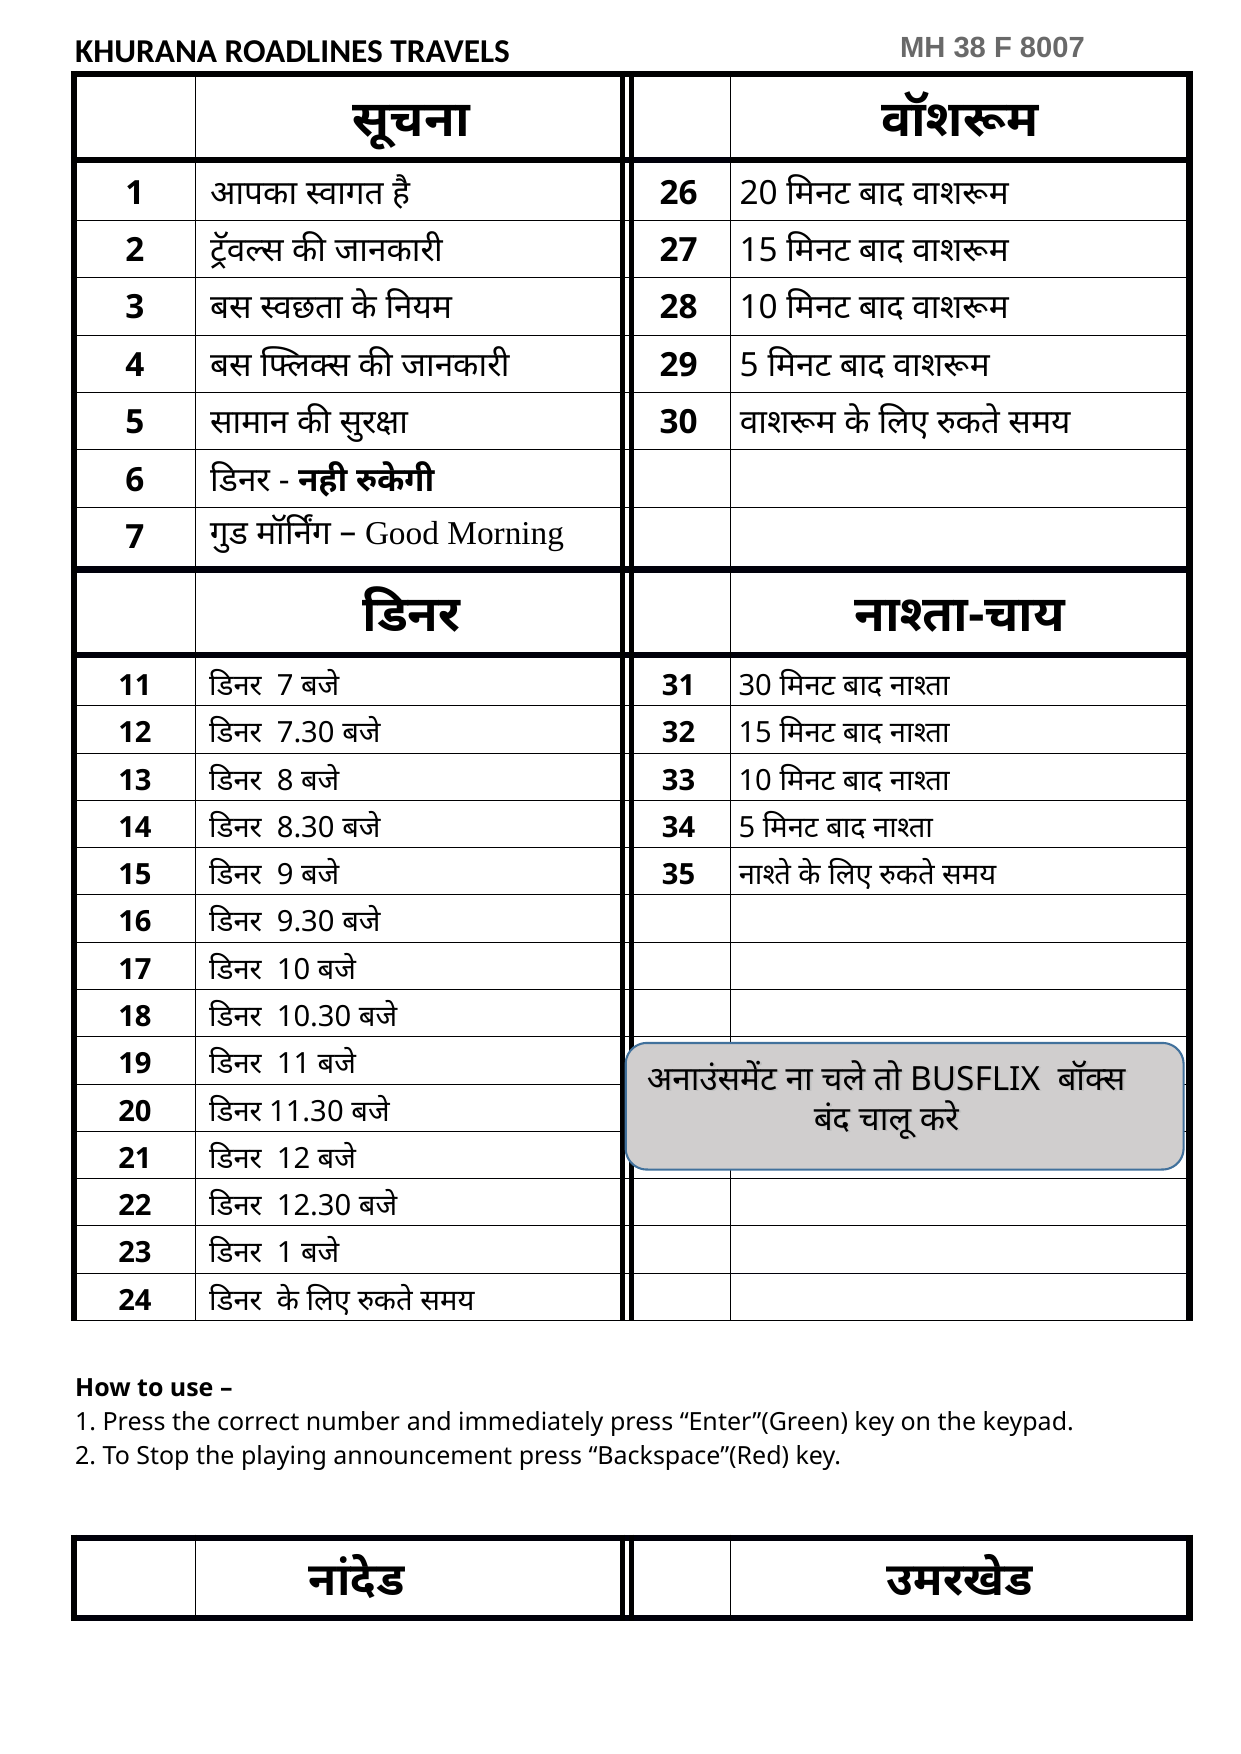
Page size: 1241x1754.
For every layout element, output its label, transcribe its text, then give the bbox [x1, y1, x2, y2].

table_cell [634, 1168, 730, 1178]
table_cell डिनर 9.30 बजे [196, 895, 620, 942]
table_header [634, 1541, 730, 1615]
table_cell वाशरूम के लिए रुकते समय [731, 393, 1186, 449]
table_cell [731, 1274, 1186, 1320]
table_header नांदेड [196, 1541, 620, 1615]
table_cell डिनर 12 बजे [196, 1132, 620, 1178]
table_cell 6 [77, 450, 195, 507]
text 1. Press the correct number and immediately press “Enter”(Green) key on the keypad. [75, 1404, 1165, 1438]
table_cell 18 [77, 990, 195, 1036]
table_cell 7 [77, 508, 195, 566]
table_cell 32 [634, 706, 730, 752]
table_cell [731, 1226, 1186, 1273]
table_cell डिनर 7.30 बजे [196, 706, 620, 752]
table_cell डिनर 11 बजे [196, 1037, 620, 1083]
table_cell 14 [77, 801, 195, 847]
table_cell 30 [634, 393, 730, 449]
table_cell ट्रॅवल्स की जानकारी [196, 221, 620, 277]
table_cell 34 [634, 801, 730, 847]
table_cell 3 [77, 278, 195, 334]
table_cell डिनर 7 बजे [196, 658, 620, 705]
table_cell 15 मिनट बाद नाश्ता [731, 706, 1186, 752]
table_header [77, 1541, 195, 1615]
table_cell [634, 1037, 730, 1045]
table_cell नाश्ता-चाय [731, 573, 1186, 652]
table_cell [634, 508, 730, 566]
table_cell 20 [77, 1085, 195, 1131]
table_cell डिनर 1 बजे [196, 1226, 620, 1273]
table_cell डिनर 8 बजे [196, 754, 620, 800]
table_header उमरखेड [731, 1541, 1186, 1615]
table_cell 33 [634, 754, 730, 800]
table_cell 20 मिनट बाद वाशरूम [731, 163, 1186, 220]
table_cell बस स्वछता के नियम [196, 278, 620, 334]
table_cell सामान की सुरक्षा [196, 393, 620, 449]
table_cell 15 मिनट बाद वाशरूम [731, 221, 1186, 277]
text 2. To Stop the playing announcement press “Backspace”(Red) key. [75, 1438, 1165, 1472]
table_cell [731, 1132, 1186, 1178]
table_cell [731, 1037, 1186, 1083]
table_cell 17 [77, 943, 195, 989]
table_cell [77, 573, 195, 652]
table_cell 13 [77, 754, 195, 800]
table_cell डिनर - नही रुकेगी [196, 450, 620, 507]
table_cell [731, 508, 1186, 566]
table_cell 4 [77, 336, 195, 392]
table_cell 11 [77, 658, 195, 705]
table_cell [634, 943, 730, 989]
table_cell 22 [77, 1179, 195, 1225]
table_cell आपका स्वागत है [196, 163, 620, 220]
table_cell [731, 943, 1186, 989]
table_cell 29 [634, 336, 730, 392]
table_cell [731, 990, 1186, 1036]
table_cell 12 [77, 706, 195, 752]
table_cell 31 [634, 658, 730, 705]
table_header सूचना [196, 77, 620, 157]
table_cell नाश्ते के लिए रुकते समय [731, 848, 1186, 894]
table_cell 1 [77, 163, 195, 220]
table_cell डिनर 12.30 बजे [196, 1179, 620, 1225]
table_cell [634, 1226, 730, 1273]
table_cell 10 मिनट बाद वाशरूम [731, 278, 1186, 334]
table_cell [731, 895, 1186, 942]
table_cell 16 [77, 895, 195, 942]
table_cell [634, 450, 730, 507]
text How to use – [75, 1369, 1165, 1404]
table_cell 5 [77, 393, 195, 449]
table_cell 26 [634, 163, 730, 220]
table_cell 23 [77, 1226, 195, 1273]
table_cell 24 [77, 1274, 195, 1320]
table_cell [634, 1179, 730, 1225]
table_cell 27 [634, 221, 730, 277]
table_header [634, 77, 730, 157]
table_cell 5 मिनट बाद वाशरूम [731, 336, 1186, 392]
table_cell डिनर [196, 573, 620, 652]
table_cell 21 [77, 1132, 195, 1178]
table_header वॉशरूम [731, 77, 1186, 157]
table_header [77, 77, 195, 157]
table_cell 15 [77, 848, 195, 894]
table_cell [634, 1274, 730, 1320]
table_cell [731, 1179, 1186, 1225]
table_cell 35 [634, 848, 730, 894]
table_cell [634, 573, 730, 652]
table_cell बस फ्लिक्स की जानकारी [196, 336, 620, 392]
table_cell डिनर 10.30 बजे [196, 990, 620, 1036]
table_cell 28 [634, 278, 730, 334]
table_cell डिनर 11.30 बजे [196, 1085, 620, 1131]
table_cell डिनर 9 बजे [196, 848, 620, 894]
table_cell डिनर 8.30 बजे [196, 801, 620, 847]
table_cell 19 [77, 1037, 195, 1083]
table_cell 30 मिनट बाद नाश्ता [731, 658, 1186, 705]
table_cell डिनर के लिए रुकते समय [196, 1274, 620, 1320]
table_cell गुड मॉर्निंग – Good Morning [196, 508, 620, 566]
table_cell [634, 990, 730, 1036]
table_cell [634, 895, 730, 942]
table_cell [731, 450, 1186, 507]
table_cell डिनर 10 बजे [196, 943, 620, 989]
table_cell 10 मिनट बाद नाश्ता [731, 754, 1186, 800]
table_cell 2 [77, 221, 195, 277]
table_cell 5 मिनट बाद नाश्ता [731, 801, 1186, 847]
